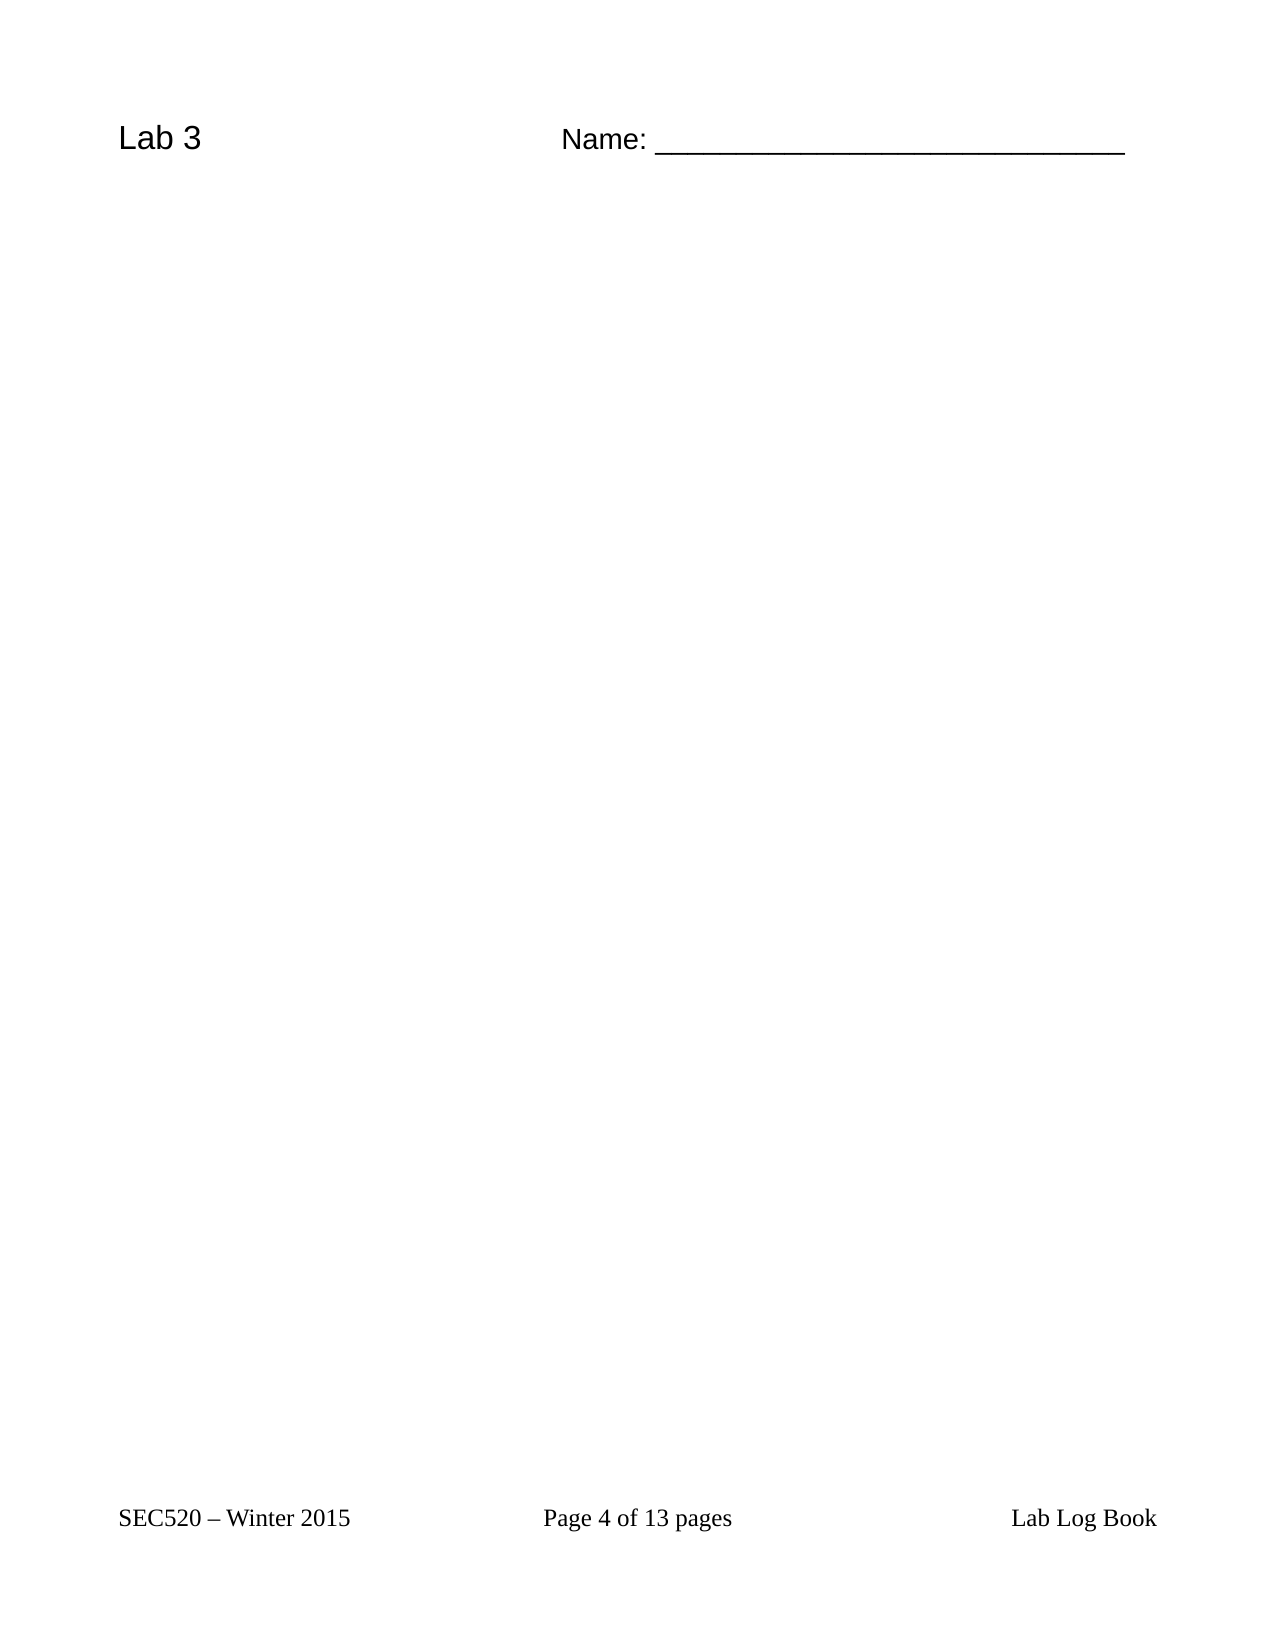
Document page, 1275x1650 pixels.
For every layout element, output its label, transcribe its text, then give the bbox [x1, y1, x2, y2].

text Lab 3 Name: _____________________________ [118, 118, 1157, 157]
